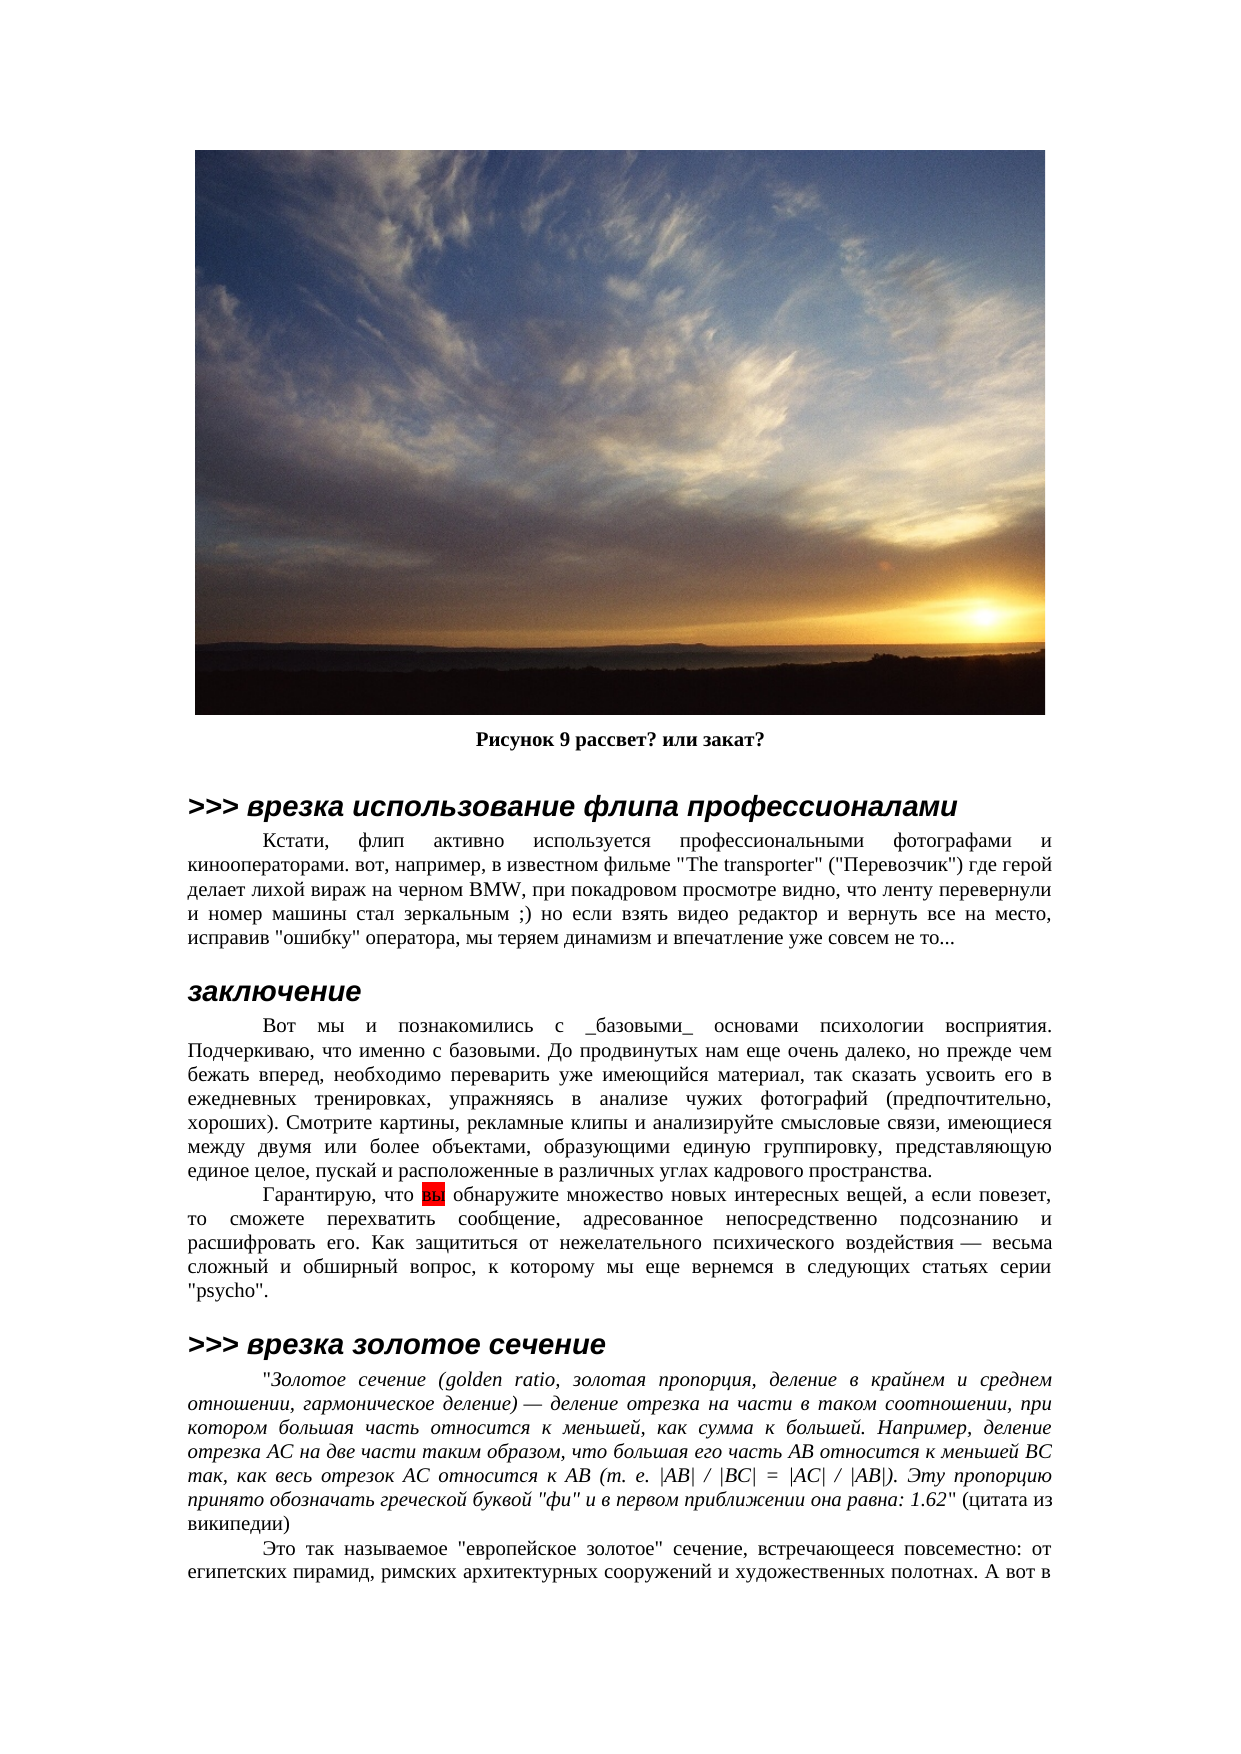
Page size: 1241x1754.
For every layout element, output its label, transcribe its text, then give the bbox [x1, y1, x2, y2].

text Рисунок 9 рассвет? или закат? [187, 727, 1053, 751]
subtitle заключение [187, 974, 1053, 1007]
subtitle >>> врезка золотое сечение [187, 1327, 1053, 1361]
text Гарантирую, что вы обнаружите множество новых интересных вещей, а если повезет, то сможете перехватить сообщение, адресованное непосредственно подсознанию и расшифровать его. Как защититься от нежелательного психического воздействия — весьма сложный и обширный вопрос, к которому мы еще вернемся в следующих статьях серии "psycho". [187, 1182, 1053, 1302]
picture [195, 150, 1045, 715]
text Это так называемое "европейское золотое" сечение, встречающееся повсеместно: от египетских пирамид, римских архитектурных сооружений и художественных полотнах. А вот в [187, 1535, 1053, 1583]
text Вот мы и познакомились с _базовыми_ основами психологии восприятия. Подчеркиваю, что именно с базовыми. До продвинутых нам еще очень далеко, но прежде чем бежать вперед, необходимо переварить уже имеющийся материал, так сказать усвоить его в ежедневных тренировках, упражняясь в анализе чужих фотографий (предпочтительно, хороших). Смотрите картины, рекламные клипы и анализируйте смысловые связи, имеющиеся между двумя или более объектами, образующими единую группировку, представляющую единое целое, пускай и расположенные в различных углах кадрового пространства. [187, 1013, 1053, 1182]
text "Золотое сечение (golden ratio, золотая пропорция, деление в крайнем и среднем отношении, гармоническое деление) — деление отрезка на части в таком соотношении, при котором большая часть относится к меньшей, как сумма к большей. Например, деление отрезка АС на две части таким образом, что большая его часть АВ относится к меньшей ВС так, как весь отрезок АС относится к АВ (т. е. |АВ| / |ВС| = |АС| / |АВ|). Эту пропорцию принято обозначать греческой буквой "фи" и в первом приближении она равна: 1.62" (цитата из википедии) [187, 1367, 1053, 1535]
subtitle >>> врезка использование флипа профессионалами [187, 788, 1053, 822]
text Кстати, флип активно используется профессиональными фотографами и кинооператорами. вот, например, в известном фильме "The transporter" ("Перевозчик") где герой делает лихой вираж на черном BMW, при покадровом просмотре видно, что ленту перевернули и номер машины стал зеркальным ;) но если взять видео редактор и вернуть все на место, исправив "ошибку" оператора, мы теряем динамизм и впечатление уже совсем не то... [187, 828, 1053, 949]
